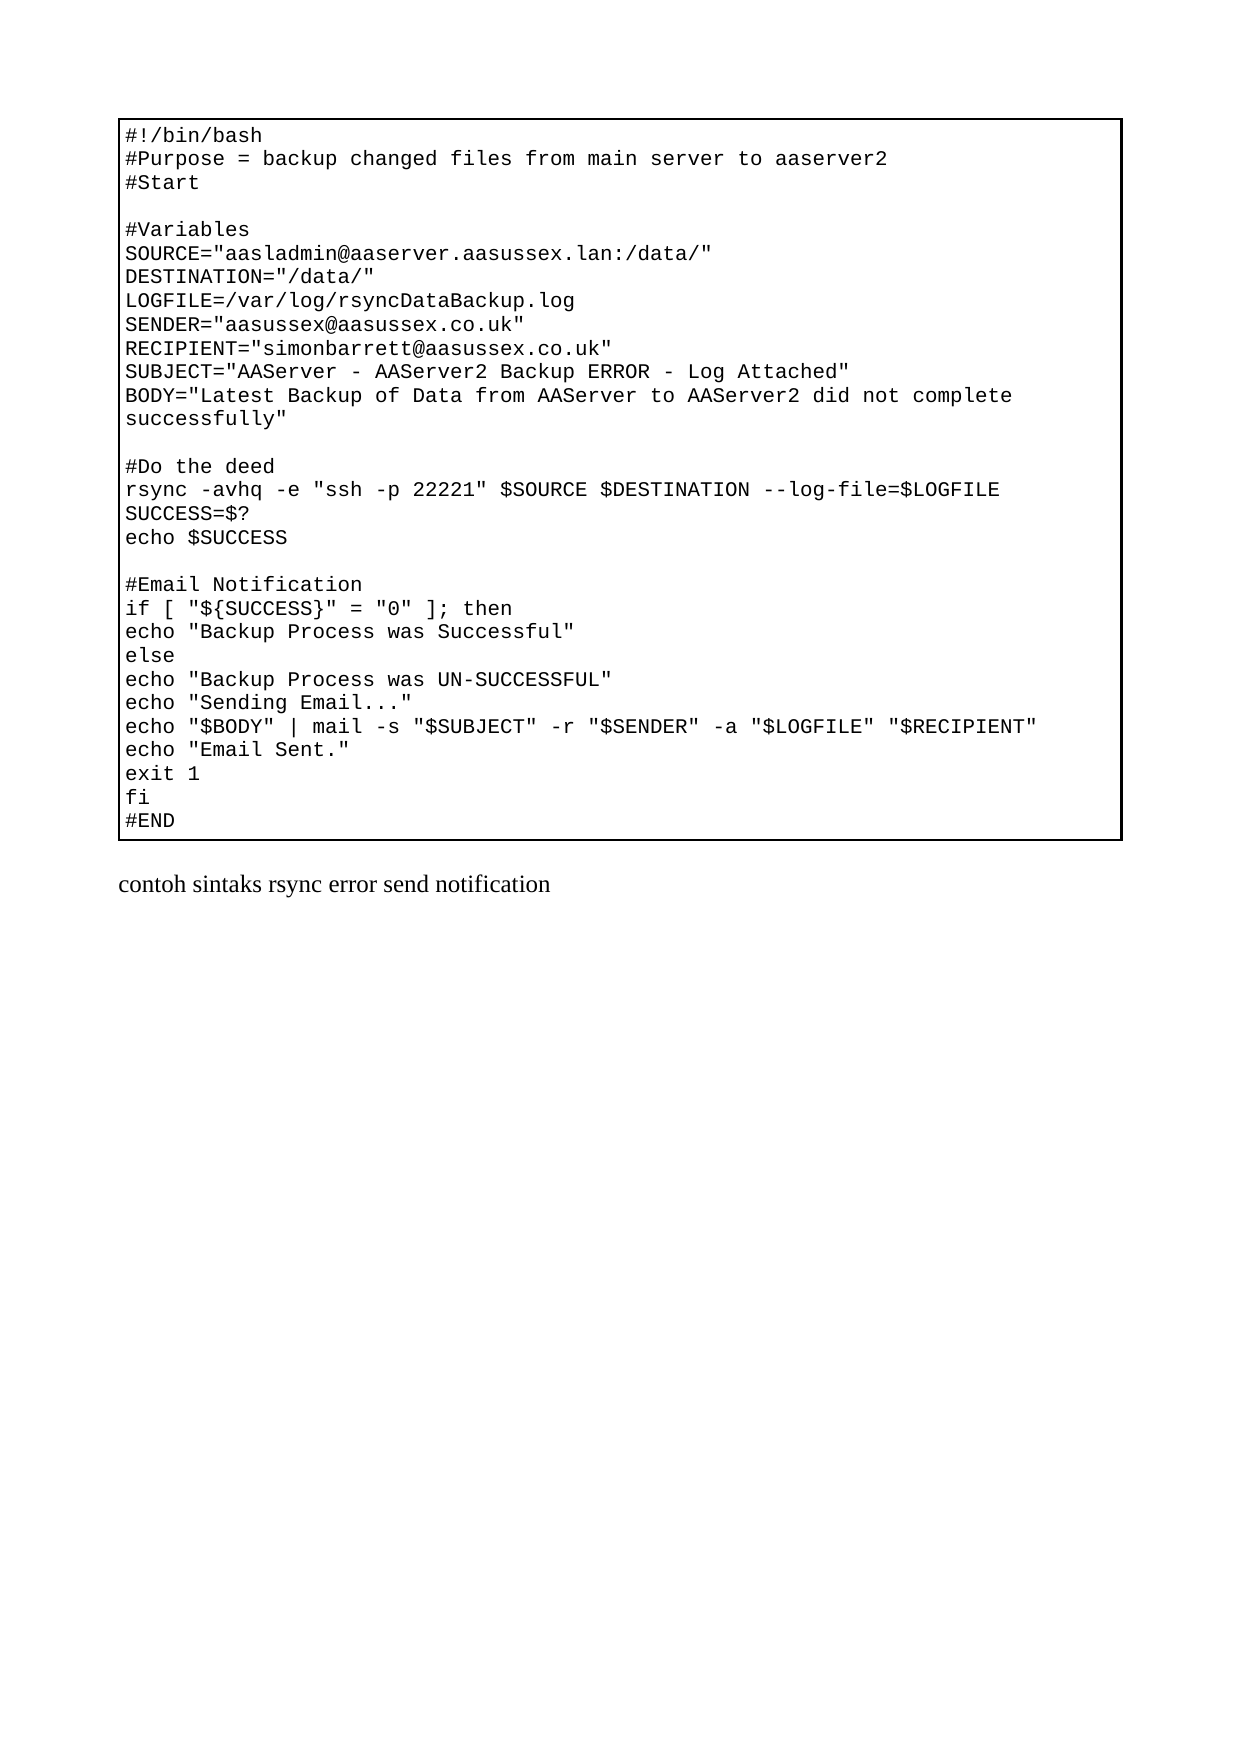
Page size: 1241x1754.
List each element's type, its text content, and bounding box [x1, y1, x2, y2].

text if [ "${SUCCESS}" = "0" ]; then [120, 591, 1120, 615]
text SOURCE="aasladmin@aaserver.aasussex.lan:/data/" [120, 236, 1120, 260]
text #Variables [120, 213, 1120, 236]
text echo "$BODY" | mail -s "$SUBJECT" -r "$SENDER" -a "$LOGFILE" "$RECIPIENT" [120, 709, 1120, 733]
text #Purpose = backup changed files from main server to aaserver2 [120, 142, 1120, 165]
text #Email Notification [120, 567, 1120, 591]
text echo "Sending Email..." [120, 686, 1120, 709]
text echo "Backup Process was UN-SUCCESSFUL" [120, 662, 1120, 686]
text #Start [120, 165, 1120, 196]
text RECIPIENT="simonbarrett@aasussex.co.uk" [120, 331, 1120, 354]
text echo "Backup Process was Successful" [120, 615, 1120, 638]
text contoh sintaks rsync error send notification [118, 869, 1122, 898]
text #!/bin/bash [120, 120, 1120, 142]
text BODY="Latest Backup of Data from AAServer to AAServer2 did not complete successfully" [120, 378, 1120, 432]
text exit 1 [120, 757, 1120, 780]
text #Do the deed [120, 449, 1120, 473]
text fi [120, 780, 1120, 804]
text echo $SUCCESS [120, 520, 1120, 550]
text SUCCESS=$? [120, 496, 1120, 520]
text else [120, 638, 1120, 662]
text LOGFILE=/var/log/rsyncDataBackup.log [120, 284, 1120, 307]
text SENDER="aasussex@aasussex.co.uk" [120, 307, 1120, 331]
text SUBJECT="AAServer - AAServer2 Backup ERROR - Log Attached" [120, 354, 1120, 378]
text #END [120, 804, 1120, 839]
text DESTINATION="/data/" [120, 260, 1120, 284]
text echo "Email Sent." [120, 733, 1120, 757]
text rsync -avhq -e "ssh -p 22221" $SOURCE $DESTINATION --log-file=$LOGFILE [120, 473, 1120, 496]
